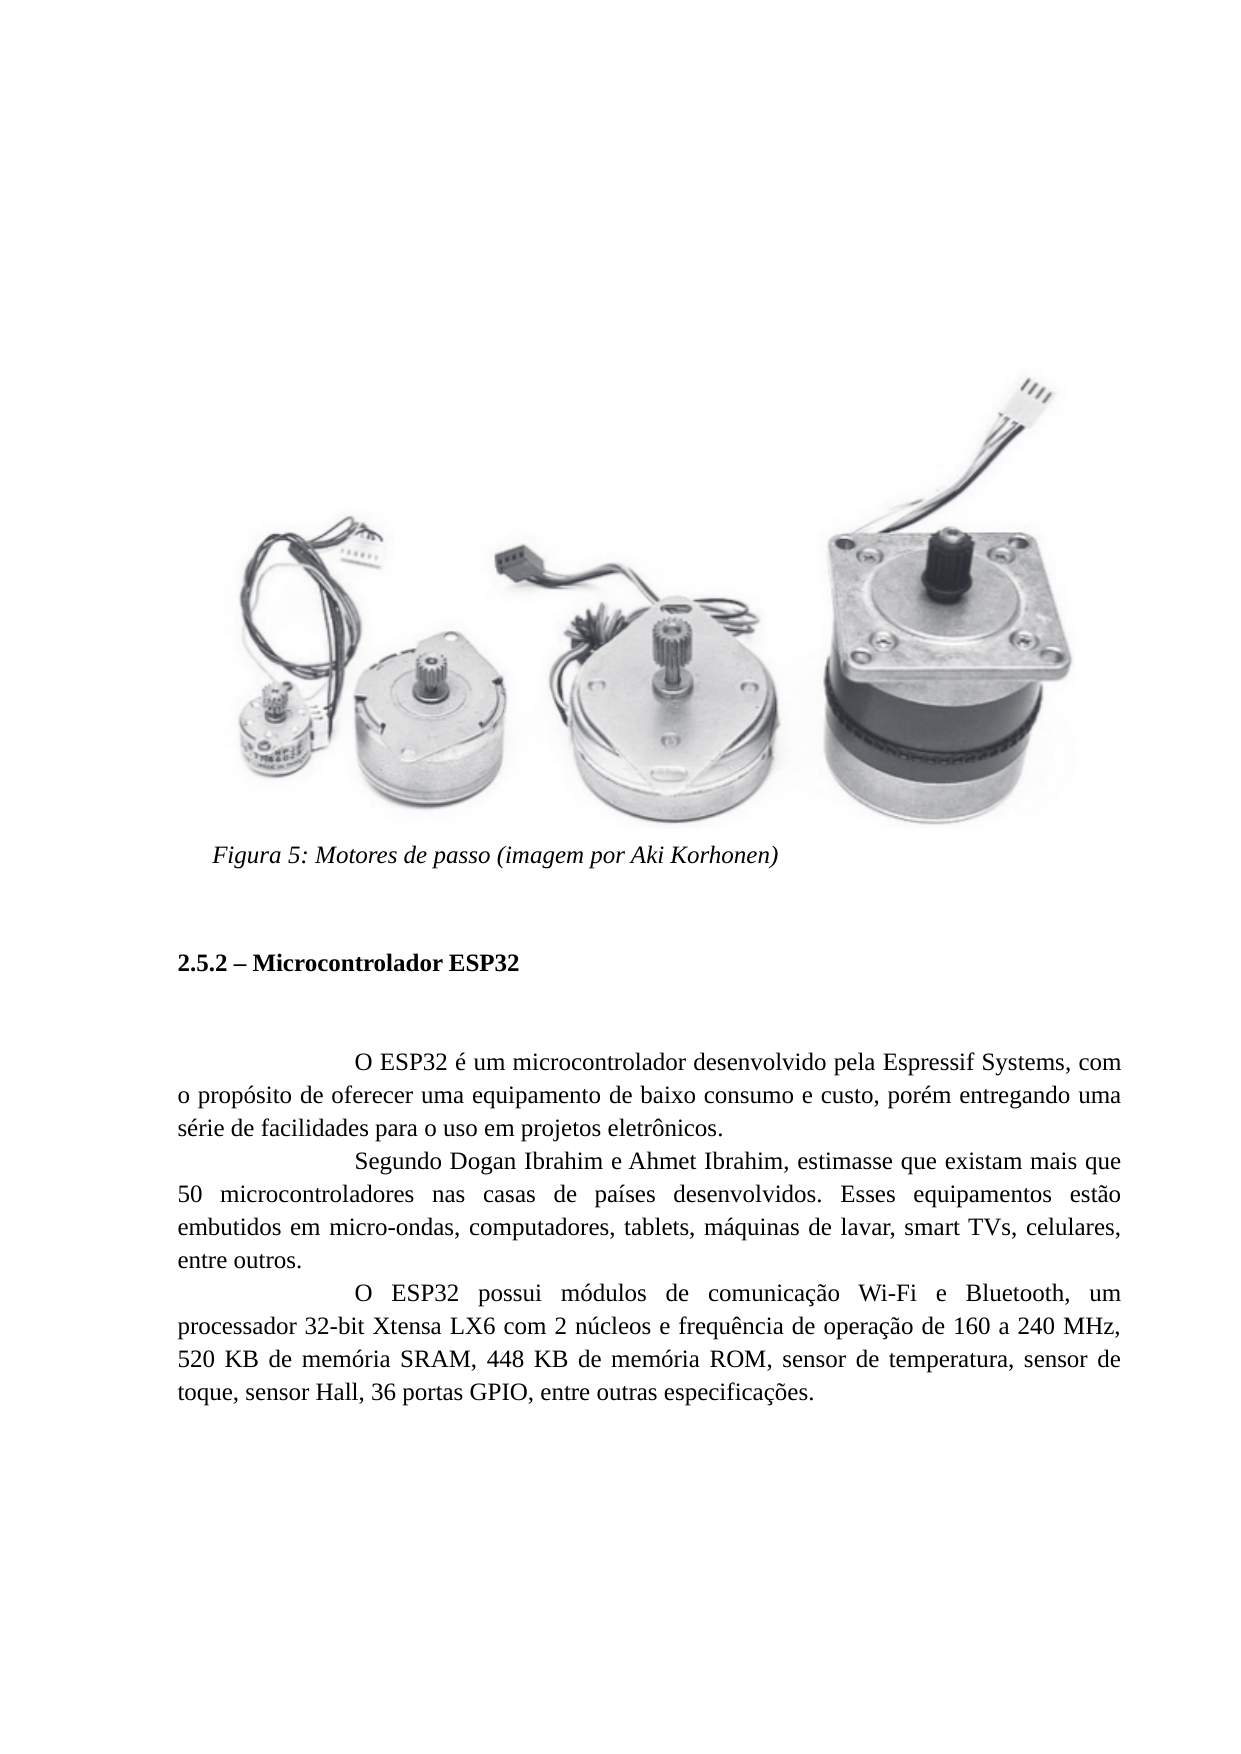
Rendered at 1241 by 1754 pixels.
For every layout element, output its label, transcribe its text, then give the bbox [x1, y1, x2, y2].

text Segundo Dogan Ibrahim e Ahmet Ibrahim, estimasse que existam mais que 50 microcontroladores nas casas de países desenvolvidos. Esses equipamentos estão embutidos em micro-ondas, computadores, tablets, máquinas de lavar, smart TVs, celulares, entre outros. [177, 1146, 1122, 1274]
picture [212, 366, 1088, 837]
text 2.5.2 – Microcontrolador ESP32 [177, 948, 1122, 977]
text O ESP32 é um microcontrolador desenvolvido pela Espressif Systems, com o propósito de oferecer uma equipamento de baixo consumo e custo, porém entregando uma série de facilidades para o uso em projetos eletrônicos. [177, 1047, 1122, 1142]
text O ESP32 possui módulos de comunicação Wi-Fi e Bluetooth, um processador 32-bit Xtensa LX6 com 2 núcleos e frequência de operação de 160 a 240 MHz, 520 KB de memória SRAM, 448 KB de memória ROM, sensor de temperatura, sensor de toque, sensor Hall, 36 portas GPIO, entre outras especificações. [177, 1278, 1122, 1406]
text Figura 5: Motores de passo (imagem por Aki Korhonen) [212, 837, 1087, 869]
